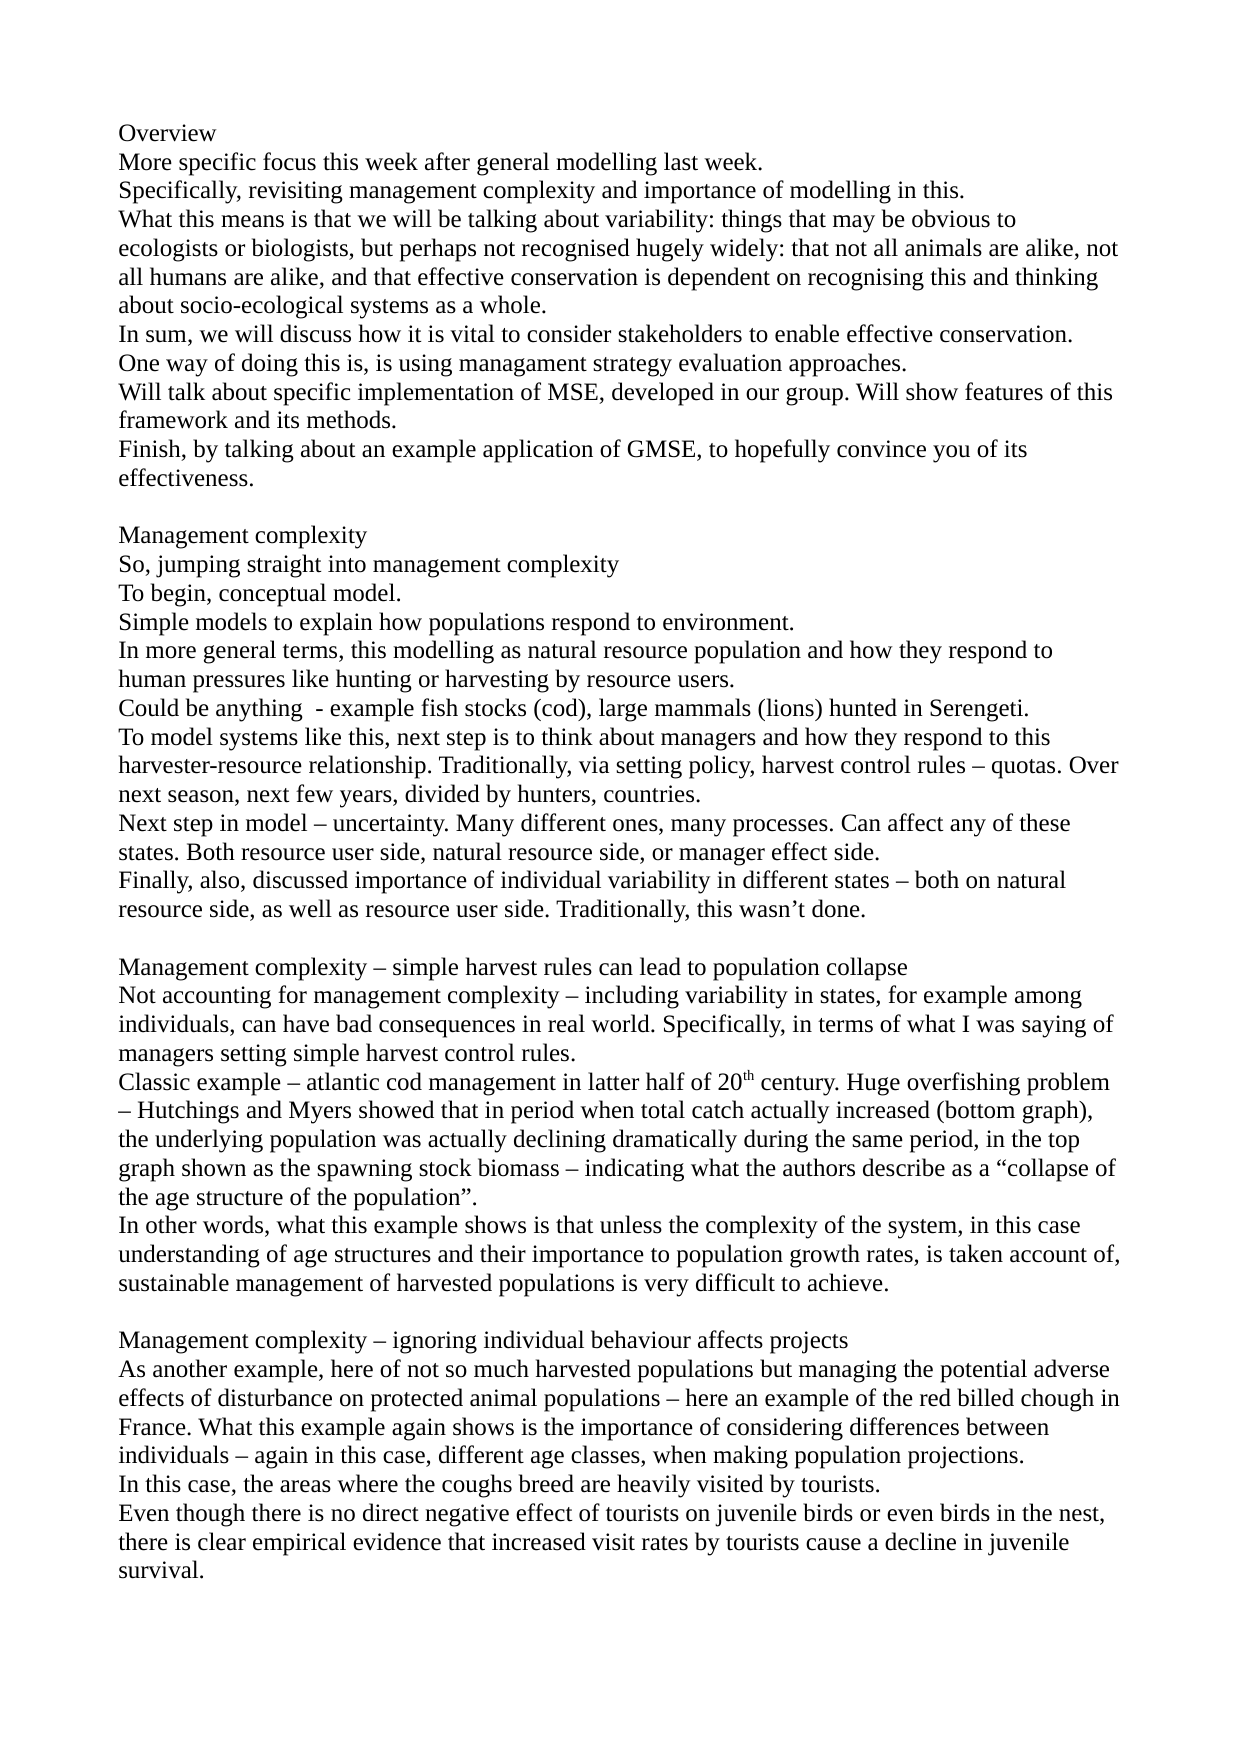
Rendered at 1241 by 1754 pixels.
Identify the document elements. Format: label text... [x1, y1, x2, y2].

text Classic example – atlantic cod management in latter half of 20th century. Huge overfishing problem – Hutchings and Myers showed that in period when total catch actually increased (bottom graph), the underlying population was actually declining dramatically during the same period, in the top graph shown as the spawning stock biomass – indicating what the authors describe as a “collapse of the age structure of the population”. [118, 1067, 1122, 1211]
text Could be anything - example fish stocks (cod), large mammals (lions) hunted in Serengeti. [118, 693, 1122, 722]
text So, jumping straight into management complexity [118, 549, 1122, 578]
text Even though there is no direct negative effect of tourists on juvenile birds or even birds in the nest, there is clear empirical evidence that increased visit rates by tourists cause a decline in juvenile survival. [118, 1498, 1122, 1584]
text To begin, conceptual model. [118, 578, 1122, 607]
text Finish, by talking about an example application of GMSE, to hopefully convince you of its effectiveness. [118, 434, 1122, 492]
text One way of doing this is, is using managament strategy evaluation approaches. [118, 348, 1122, 377]
text Will talk about specific implementation of MSE, developed in our group. Will show features of this framework and its methods. [118, 377, 1122, 434]
text Simple models to explain how populations respond to environment. [118, 607, 1122, 636]
text Management complexity [118, 521, 1122, 549]
text Management complexity – simple harvest rules can lead to population collapse [118, 952, 1122, 981]
text More specific focus this week after general modelling last week. [118, 147, 1122, 176]
text Specifically, revisiting management complexity and importance of modelling in this. [118, 176, 1122, 204]
text In this case, the areas where the coughs breed are heavily visited by tourists. [118, 1469, 1122, 1498]
text In sum, we will discuss how it is vital to consider stakeholders to enable effective conservation. [118, 319, 1122, 348]
text What this means is that we will be talking about variability: things that may be obvious to ecologists or biologists, but perhaps not recognised hugely widely: that not all animals are alike, not all humans are alike, and that effective conservation is dependent on recognising this and thinking about socio-ecological systems as a whole. [118, 204, 1122, 319]
text Overview [118, 118, 1122, 147]
text In more general terms, this modelling as natural resource population and how they respond to human pressures like hunting or harvesting by resource users. [118, 636, 1122, 693]
text Finally, also, discussed importance of individual variability in different states – both on natural resource side, as well as resource user side. Traditionally, this wasn’t done. [118, 866, 1122, 923]
text As another example, here of not so much harvested populations but managing the potential adverse effects of disturbance on protected animal populations – here an example of the red billed chough in France. What this example again shows is the importance of considering differences between individuals – again in this case, different age classes, when making population projections. [118, 1354, 1122, 1469]
text Next step in model – uncertainty. Many different ones, many processes. Can affect any of these states. Both resource user side, natural resource side, or manager effect side. [118, 808, 1122, 866]
text Management complexity – ignoring individual behaviour affects projects [118, 1326, 1122, 1354]
text In other words, what this example shows is that unless the complexity of the system, in this case understanding of age structures and their importance to population growth rates, is taken account of, sustainable management of harvested populations is very difficult to achieve. [118, 1211, 1122, 1297]
text To model systems like this, next step is to think about managers and how they respond to this harvester-resource relationship. Traditionally, via setting policy, harvest control rules – quotas. Over next season, next few years, divided by hunters, countries. [118, 722, 1122, 808]
text Not accounting for management complexity – including variability in states, for example among individuals, can have bad consequences in real world. Specifically, in terms of what I was saying of managers setting simple harvest control rules. [118, 981, 1122, 1067]
